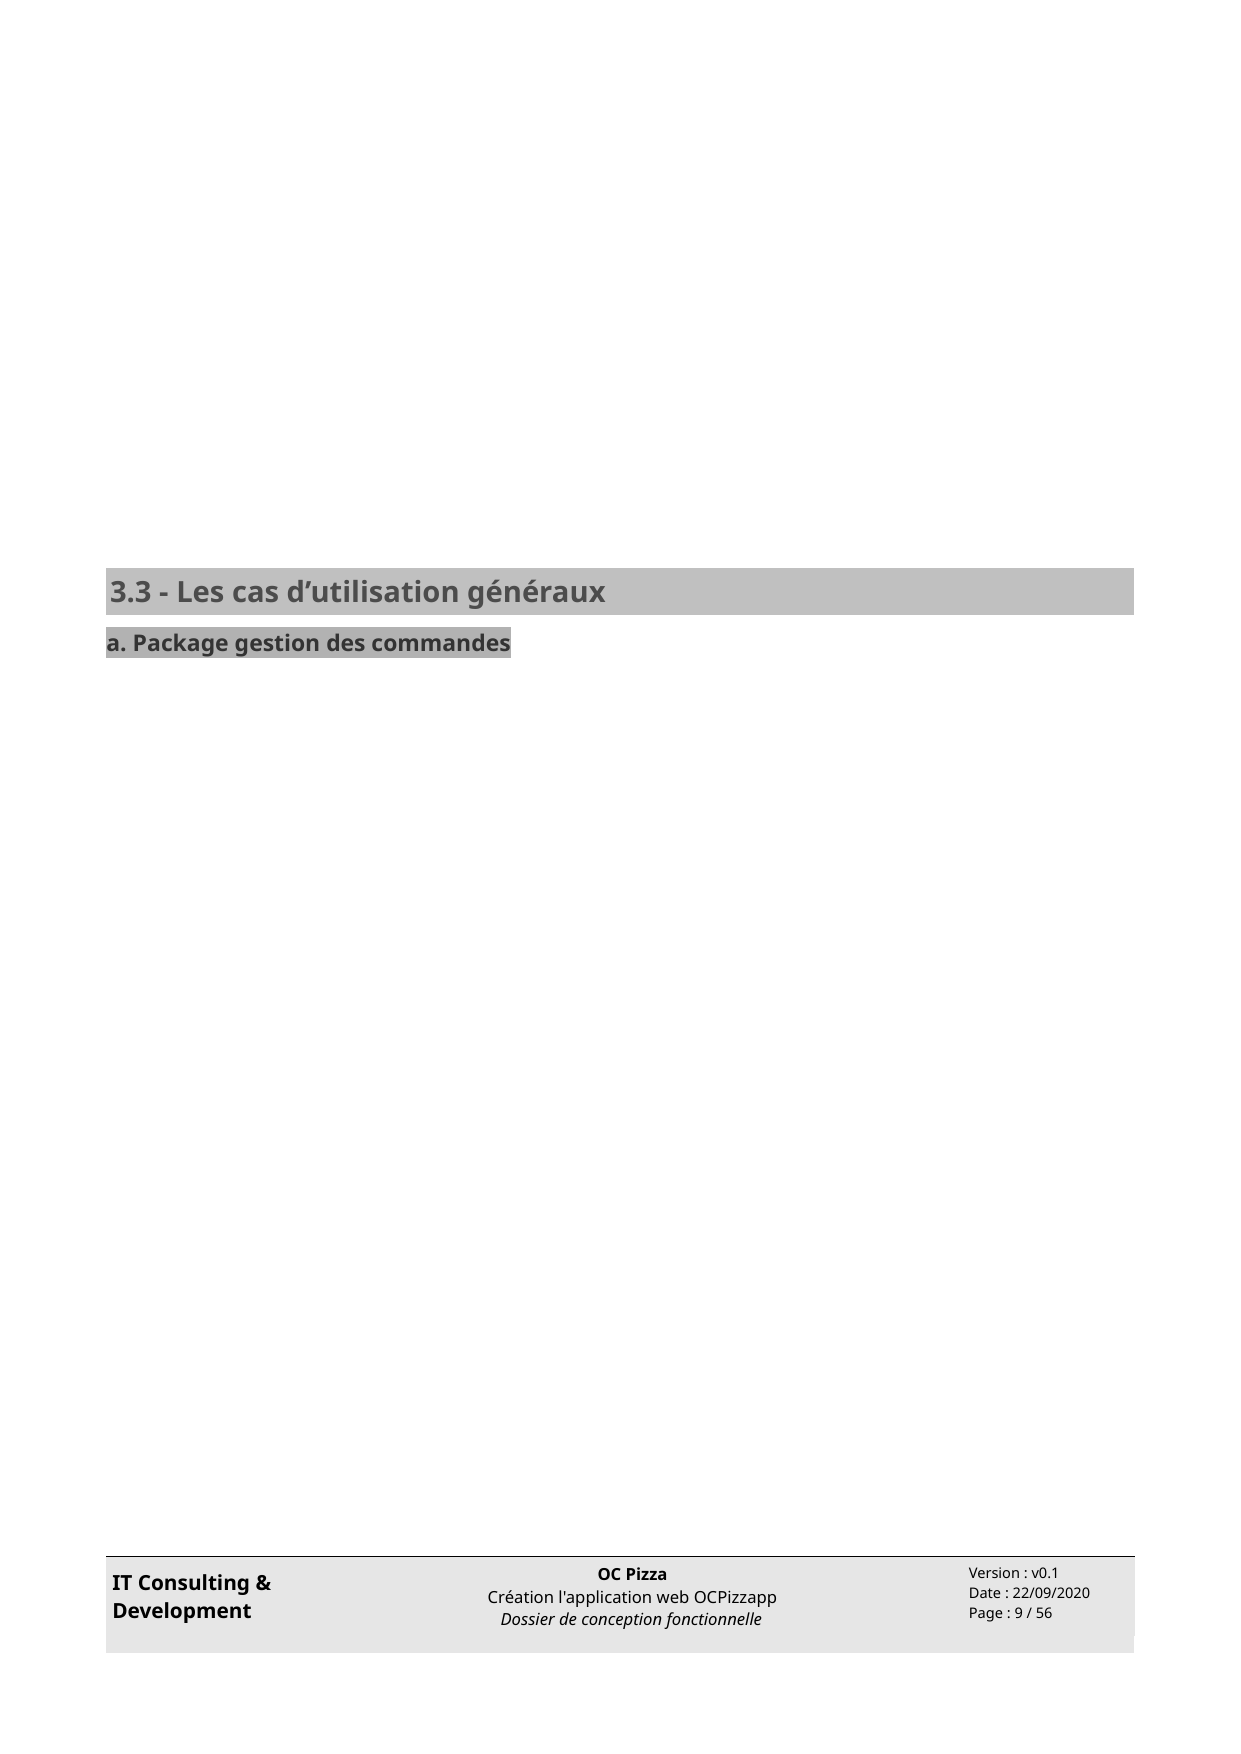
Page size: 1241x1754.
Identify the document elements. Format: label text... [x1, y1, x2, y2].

text a. Package gestion des commandes [106, 627, 1134, 658]
subtitle Les cas d’utilisation généraux [107, 569, 1133, 614]
